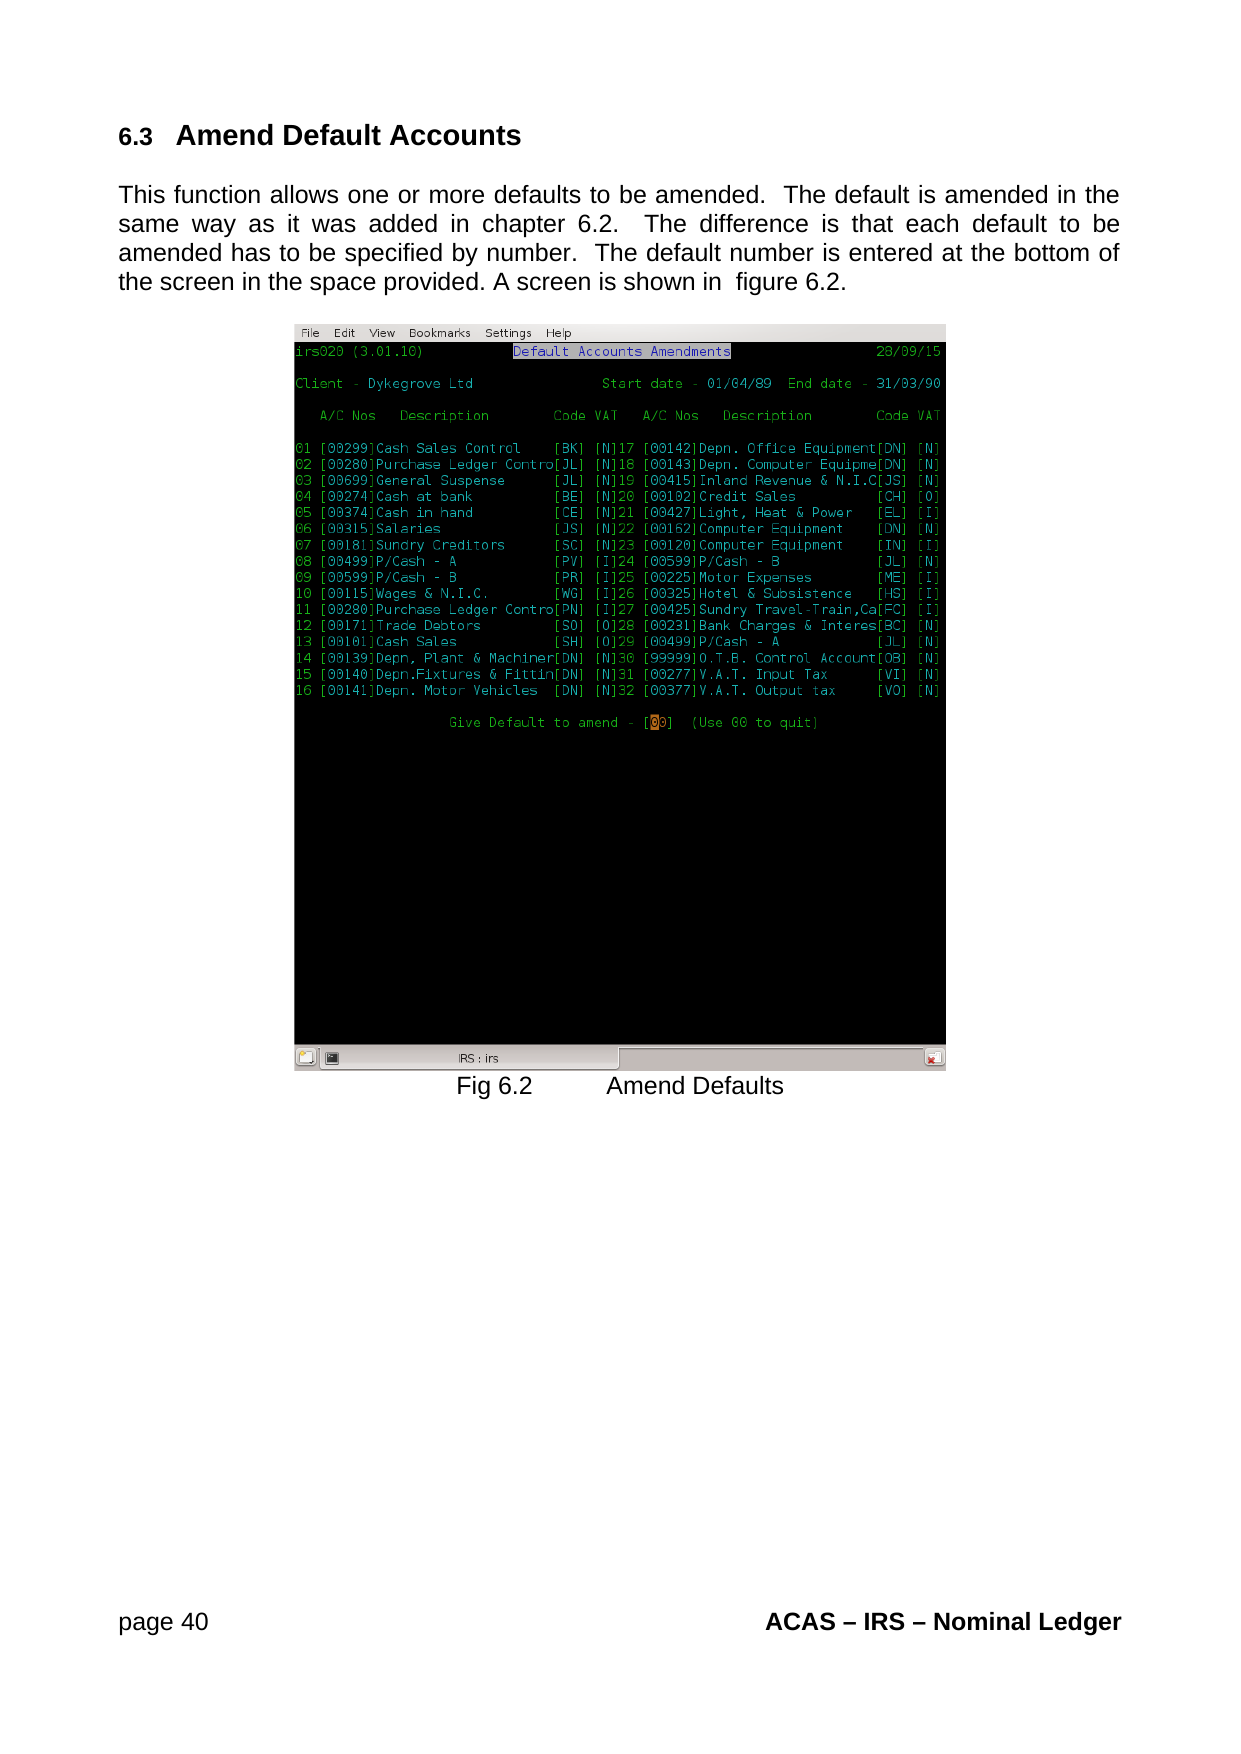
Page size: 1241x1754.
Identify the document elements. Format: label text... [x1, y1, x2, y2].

subtitle Fig 6.2 Amend Defaults [118, 324, 1122, 1099]
subtitle Amend Default Accounts [118, 118, 1122, 152]
picture [294, 324, 946, 1071]
text This function allows one or more defaults to be amended. The default is amended in the same way as it was added in chapter 6.2. The difference is that each default to be amended has to be specified by number. The default number is entered at the bottom of the screen in the space provided. A screen is shown in figure 6.2. [118, 180, 1122, 295]
